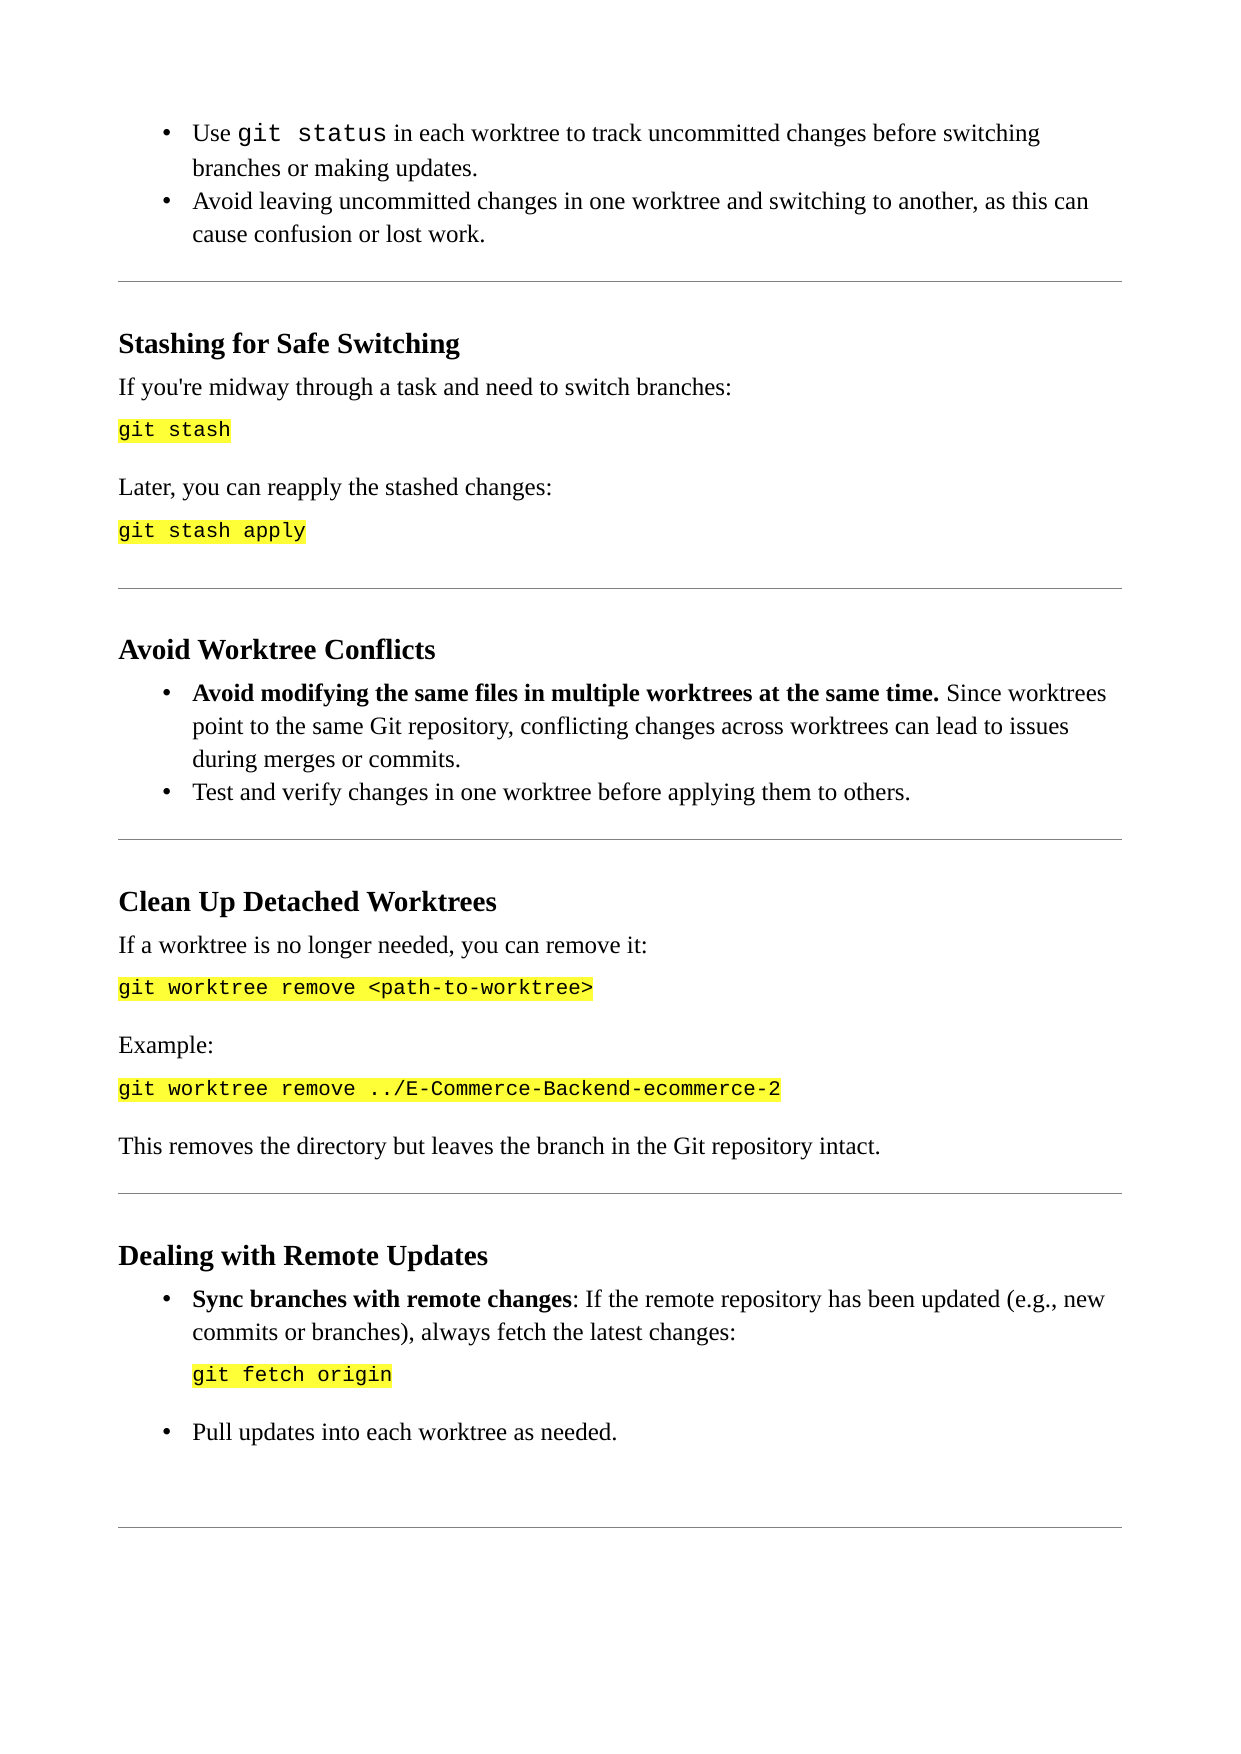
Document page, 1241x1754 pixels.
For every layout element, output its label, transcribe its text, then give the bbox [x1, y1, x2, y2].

text git stash [118, 419, 1122, 443]
text If you're midway through a task and need to switch branches: [118, 372, 1122, 401]
text Example: [118, 1030, 1122, 1059]
list Sync branches with remote changes: If the remote repository has been updated (e.g., new commits or branches), always fetch the latest changes: [162, 1284, 1122, 1345]
subtitle Dealing with Remote Updates [118, 1238, 1122, 1271]
text Later, you can reapply the stashed changes: [118, 472, 1122, 501]
text git worktree remove ../E-Commerce-Backend-ecommerce-2 [118, 1078, 1122, 1102]
list Avoid modifying the same files in multiple worktrees at the same time. Since worktrees point to the same Git repository, conflicting changes across worktrees can lead to issues during merges or commits. [162, 678, 1122, 773]
subtitle Clean Up Detached Worktrees [118, 884, 1122, 917]
text This removes the directory but leaves the branch in the Git repository intact. [118, 1131, 1122, 1160]
subtitle Stashing for Safe Switching [118, 326, 1122, 359]
text git worktree remove <path-to-worktree> [118, 977, 1122, 1001]
text git stash apply [307, 520, 1122, 544]
list Avoid leaving uncommitted changes in one worktree and switching to another, as this can cause confusion or lost work. [162, 186, 1122, 248]
text If a worktree is no longer needed, you can remove it: [118, 930, 1122, 958]
list Pull updates into each worktree as needed. [162, 1417, 1122, 1446]
list Use git status in each worktree to track uncommitted changes before switching branches or making updates. [162, 118, 1122, 182]
list Test and verify changes in one worktree before applying them to others. [162, 777, 1122, 806]
subtitle Avoid Worktree Conflicts [118, 632, 1122, 666]
list git fetch origin [162, 1364, 1122, 1388]
